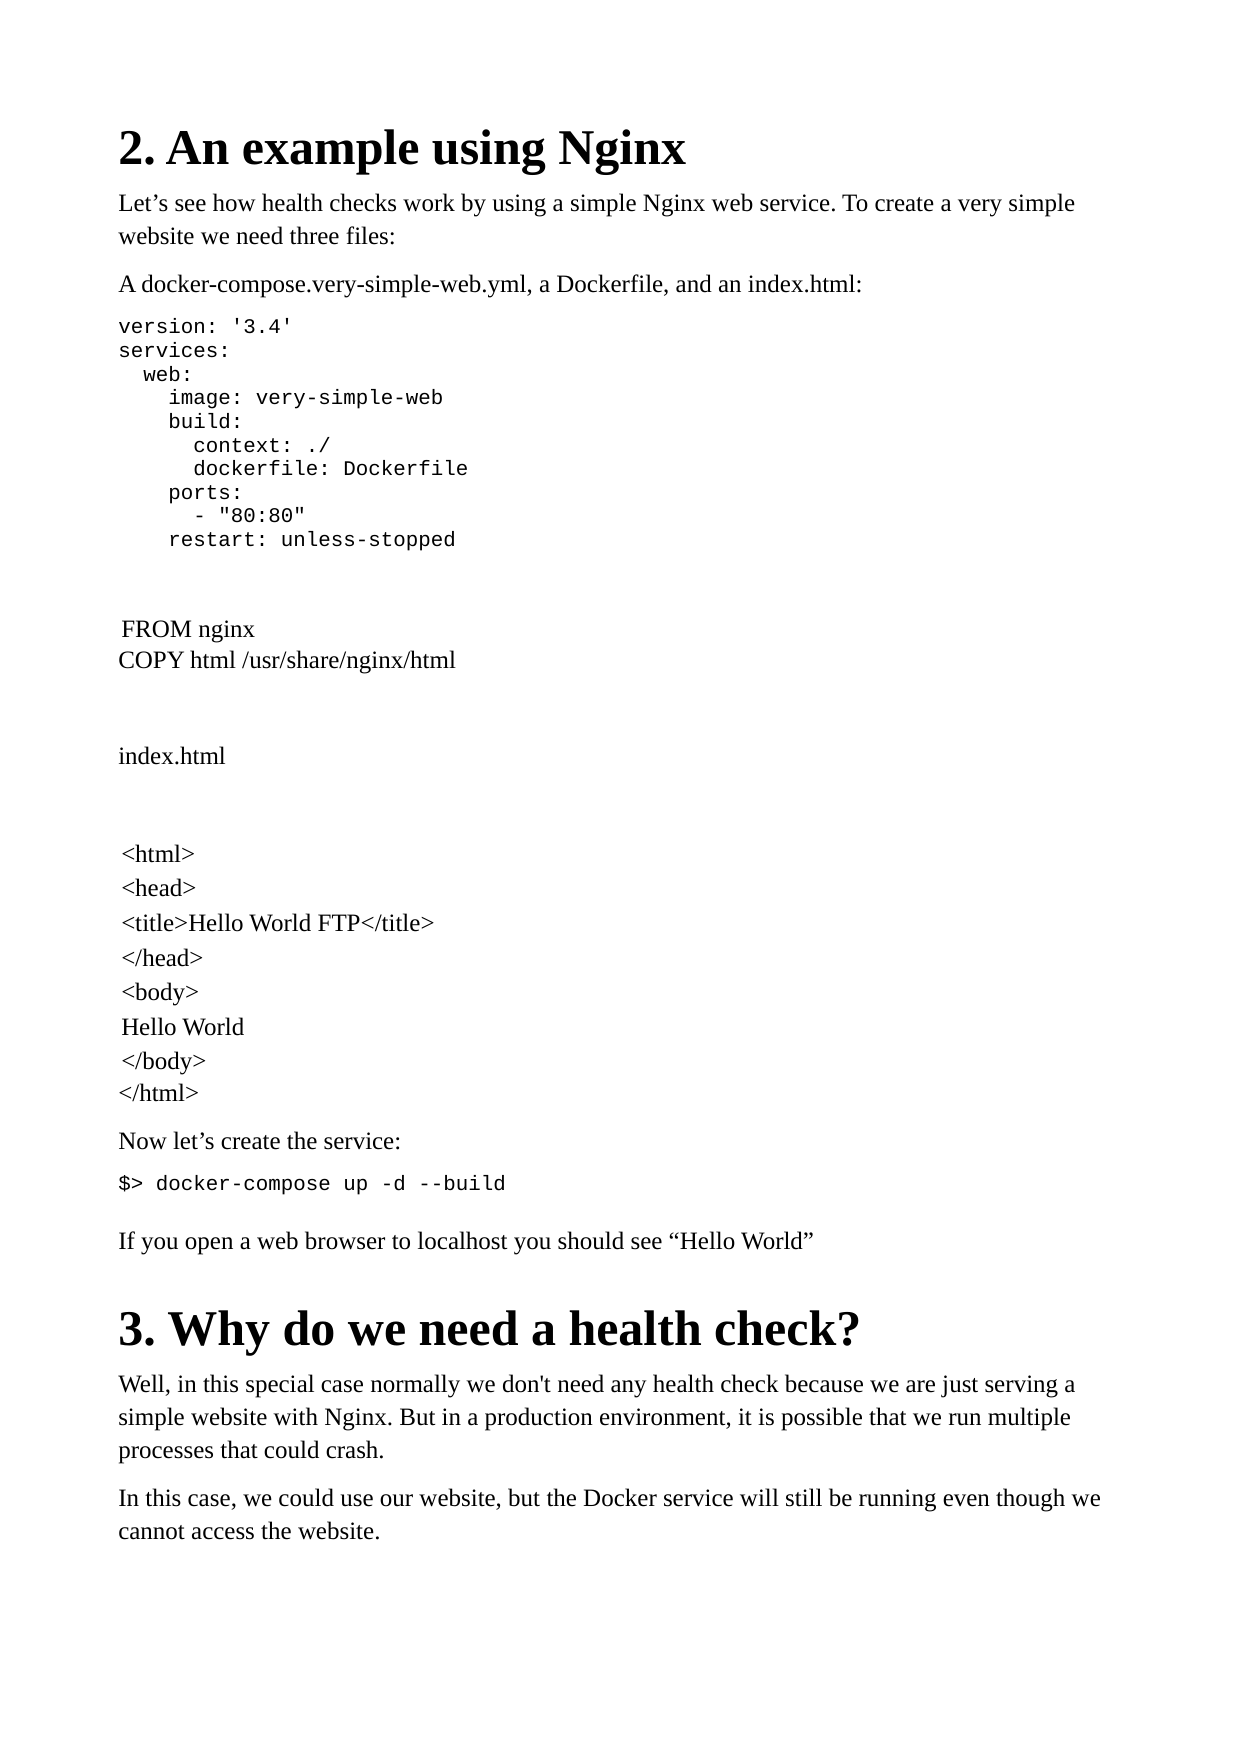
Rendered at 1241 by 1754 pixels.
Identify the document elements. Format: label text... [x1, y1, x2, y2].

table_header </body> [118, 1044, 218, 1078]
table_header </head> [118, 940, 216, 974]
text $> docker-compose up -d --build [118, 1173, 1122, 1197]
text A docker-compose.very-simple-web.yml, a Dockerfile, and an index.html: [118, 269, 1122, 297]
text context: ./ [118, 434, 1122, 458]
text </html> [118, 1078, 1122, 1107]
table_header <title>Hello World FTP</title> [118, 905, 447, 940]
text - "80:80" [118, 506, 1122, 529]
table_header Hello World [118, 1009, 257, 1043]
text If you open a web browser to localhost you should see “Hello World” [118, 1226, 1122, 1255]
text Now let’s create the service: [118, 1126, 1122, 1154]
text image: very-simple-web [118, 387, 1122, 411]
text restart: unless-stopped [118, 529, 1122, 553]
text In this case, we could use our website, but the Docker service will still be running even though we cannot access the website. [118, 1483, 1122, 1544]
text services: [118, 340, 1122, 364]
text Well, in this special case normally we don't need any health check because we are just serving a simple website with Nginx. But in a production environment, it is possible that we run multiple processes that could crash. [118, 1369, 1122, 1464]
subtitle 3. Why do we need a health check? [118, 1299, 1122, 1357]
text build: [118, 411, 1122, 434]
text version: '3.4' [118, 316, 1122, 340]
text web: [118, 364, 1122, 387]
text Let’s see how health checks work by using a simple Nginx web service. To create a very simple website we need three files: [118, 188, 1122, 250]
text dockerfile: Dockerfile [118, 458, 1122, 482]
text COPY html /usr/share/nginx/html [118, 646, 1122, 674]
table_header <head> [118, 871, 208, 905]
table_header <html> [118, 836, 208, 871]
table_header <body> [118, 974, 211, 1009]
subtitle 2. An example using Nginx [118, 118, 1122, 176]
text ports: [118, 482, 1122, 506]
text index.html [118, 741, 1122, 769]
table_header FROM nginx [118, 611, 267, 646]
